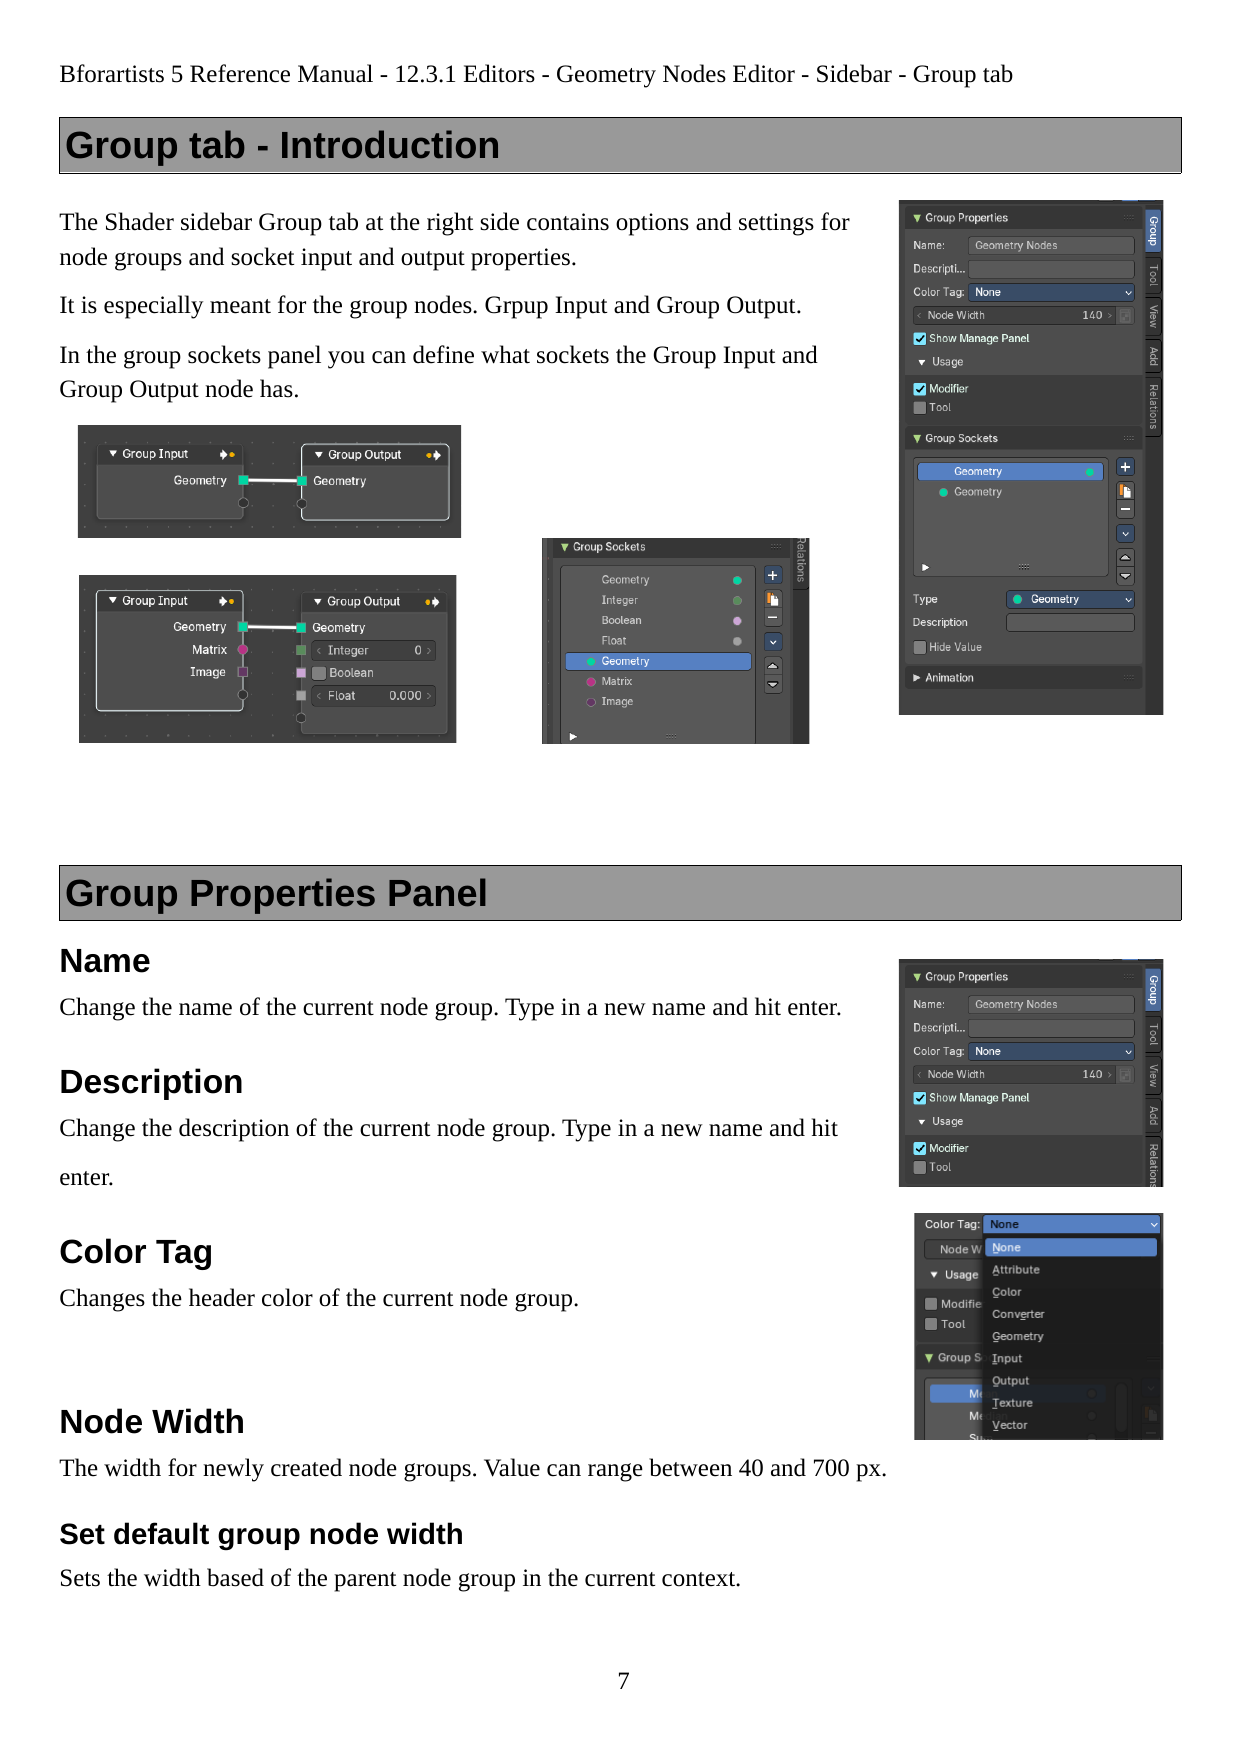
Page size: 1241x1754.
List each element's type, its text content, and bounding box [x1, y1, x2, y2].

subtitle Name [59, 941, 1181, 979]
text Change the name of the current node group. Type in a new name and hit enter. [59, 992, 898, 1021]
subtitle Set default group node width [59, 1517, 1181, 1551]
text Change the description of the current node group. Type in a new name and hit [59, 1113, 898, 1142]
text The Shader sidebar Group tab at the right side contains options and settings for node groups and socket input and output properties. [59, 174, 1181, 270]
table_header Group tab - Introduction [60, 118, 1181, 172]
subtitle [1164, 1232, 1181, 1271]
subtitle Node Width [59, 1402, 1181, 1441]
picture [898, 200, 1164, 715]
picture [914, 1213, 1164, 1440]
text In the group sockets panel you can define what sockets the Group Input and Group Output node has. [59, 340, 898, 403]
text enter. [59, 1162, 1181, 1191]
table_header Group Properties Panel [60, 866, 1181, 920]
picture [898, 959, 1164, 1187]
picture [77, 425, 462, 538]
subtitle [1164, 1062, 1181, 1101]
text Sets the width based of the parent node group in the current context. [59, 1563, 1181, 1592]
text Changes the header color of the current node group. [59, 1283, 914, 1312]
picture [542, 538, 810, 744]
subtitle Description [59, 1062, 898, 1101]
text The width for newly created node groups. Value can range between 40 and 700 px. [59, 1453, 1181, 1482]
text It is especially meant for the group nodes. Grpup Input and Group Output. [59, 291, 898, 319]
subtitle Color Tag [59, 1232, 914, 1271]
picture [79, 575, 457, 743]
